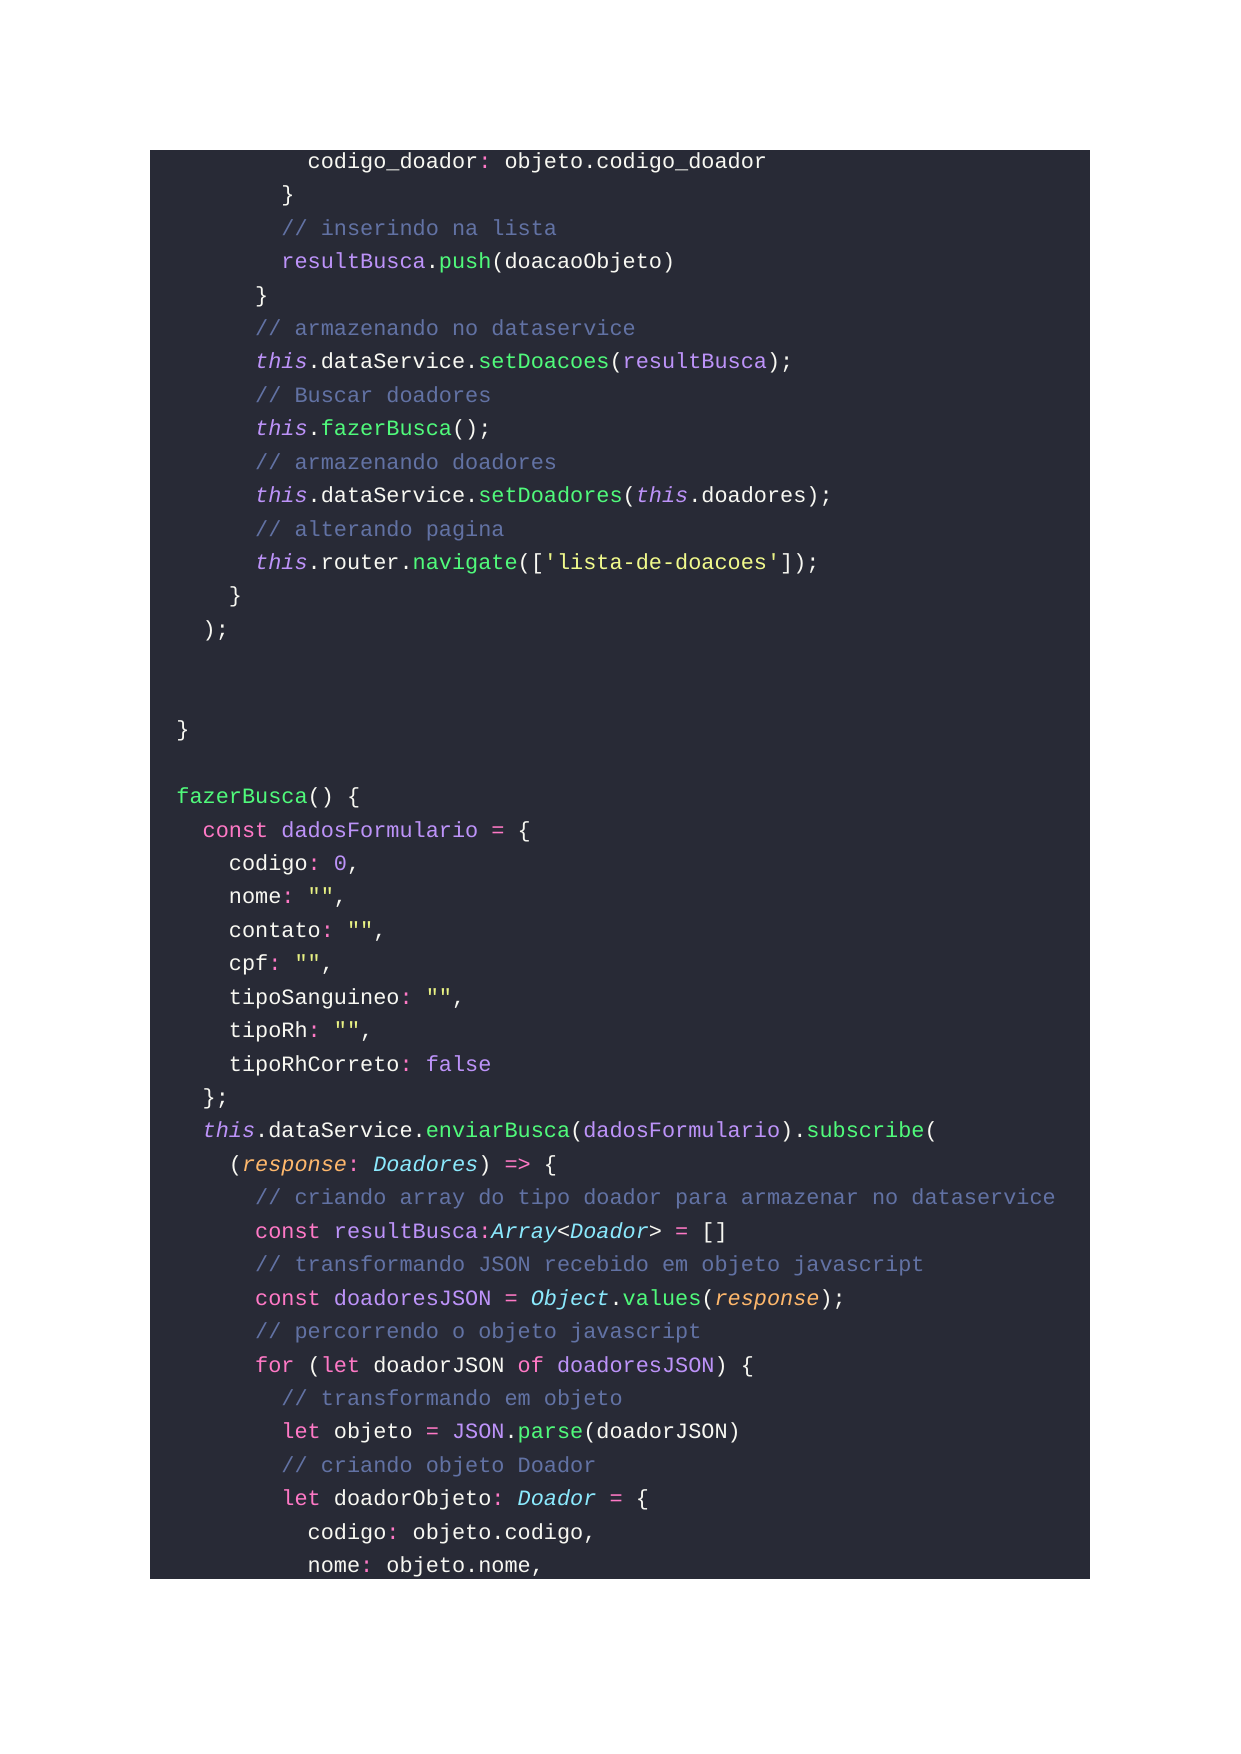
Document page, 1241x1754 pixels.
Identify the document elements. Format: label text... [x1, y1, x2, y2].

text contato: "", [150, 919, 1090, 944]
text // alterando pagina [150, 518, 1090, 543]
text const dadosFormulario = { [150, 819, 1090, 843]
text } [150, 718, 1090, 743]
text // criando objeto Doador [150, 1454, 1090, 1479]
text // inserindo na lista [150, 217, 1090, 242]
text // transformando em objeto [150, 1387, 1090, 1412]
text tipoRh: "", [150, 1019, 1090, 1044]
text codigo: objeto.codigo, [150, 1521, 1090, 1546]
text (response: Doadores) => { [150, 1153, 1090, 1178]
text } [150, 284, 1090, 308]
text cpf: "", [150, 952, 1090, 977]
text this.fazerBusca(); [150, 417, 1090, 442]
text tipoRhCorreto: false [150, 1053, 1090, 1078]
text } [150, 183, 1090, 208]
text }; [150, 1086, 1090, 1111]
text // armazenando no dataservice [150, 317, 1090, 342]
text codigo_doador: objeto.codigo_doador [150, 150, 1090, 175]
text const doadoresJSON = Object.values(response); [150, 1287, 1090, 1312]
text const resultBusca:Array<Doador> = [] [150, 1220, 1090, 1245]
text tipoSanguineo: "", [150, 986, 1090, 1011]
text this.dataService.setDoadores(this.doadores); [150, 484, 1090, 509]
text nome: "", [150, 886, 1090, 910]
text // armazenando doadores [150, 451, 1090, 476]
text let objeto = JSON.parse(doadorJSON) [150, 1421, 1090, 1445]
text ); [150, 618, 1090, 643]
text fazerBusca() { [150, 785, 1090, 810]
text let doadorObjeto: Doador = { [150, 1487, 1090, 1512]
text nome: objeto.nome, [150, 1554, 1090, 1579]
text codigo: 0, [150, 852, 1090, 877]
text resultBusca.push(doacaoObjeto) [150, 250, 1090, 275]
text // Buscar doadores [150, 384, 1090, 409]
text // criando array do tipo doador para armazenar no dataservice [150, 1187, 1090, 1211]
text } [150, 585, 1090, 609]
text this.dataService.setDoacoes(resultBusca); [150, 351, 1090, 375]
text // percorrendo o objeto javascript [150, 1320, 1090, 1345]
text // transformando JSON recebido em objeto javascript [150, 1253, 1090, 1278]
text this.router.navigate(['lista-de-doacoes']); [150, 551, 1090, 576]
text for (let doadorJSON of doadoresJSON) { [150, 1354, 1090, 1378]
text this.dataService.enviarBusca(dadosFormulario).subscribe( [150, 1120, 1090, 1144]
